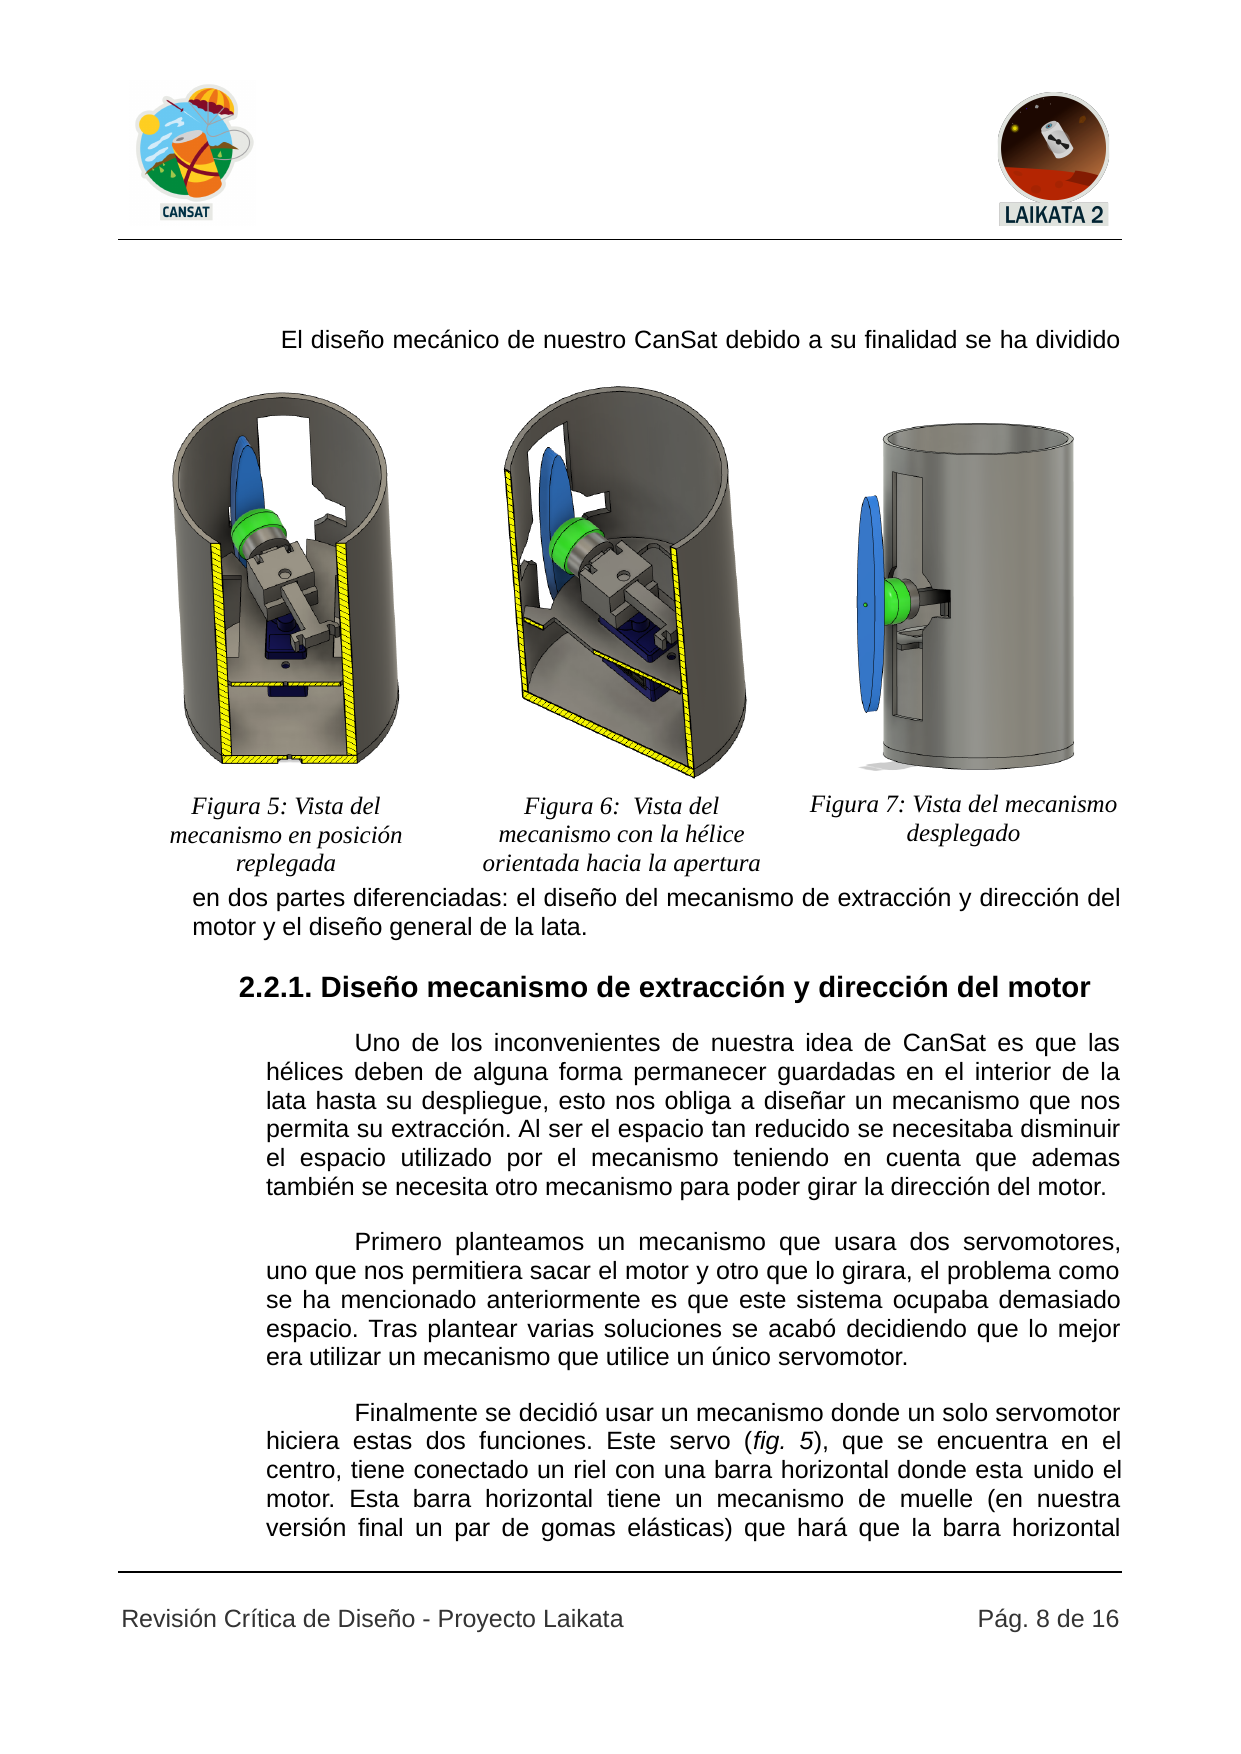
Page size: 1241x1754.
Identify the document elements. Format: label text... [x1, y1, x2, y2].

picture [997, 92, 1110, 226]
picture [830, 386, 1099, 789]
text Figura 5: Vista del mecanismo en posición replegada [141, 383, 433, 877]
picture [128, 80, 257, 226]
text Figura 6: Vista del mecanismo con la hélice orientada hacia la apertura [472, 382, 773, 877]
text Finalmente se decidió usar un mecanismo donde un solo servomotor hiciera estas dos funciones. Este servo (fig. 5), que se encuentra en el centro, tiene conectado un riel con una barra horizontal donde esta unido el motor. Esta barra horizontal tiene un mecanismo de muelle (en nuestra versión final un par de gomas elásticas) que hará que la barra horizontal [266, 1398, 1122, 1541]
text Figura 7: Vista del mecanismo desplegado [809, 386, 1120, 846]
picture [154, 383, 420, 791]
subtitle Diseño mecanismo de extracción y dirección del motor [231, 970, 1122, 1004]
text Uno de los inconvenientes de nuestra idea de CanSat es que las hélices deben de alguna forma permanecer guardadas en el interior de la lata hasta su despliegue, esto nos obliga a diseñar un mecanismo que nos permita su extracción. Al ser el espacio tan reducido se necesitaba disminuir el espacio utilizado por el mecanismo teniendo en cuenta que ademas también se necesita otro mecanismo para poder girar la dirección del motor. [266, 1028, 1122, 1201]
picture [493, 382, 753, 791]
text El diseño mecánico de nuestro CanSat debido a su finalidad se ha dividido en dos partes diferenciadas: el diseño del mecanismo de extracción y dirección del motor y el diseño general de la lata. [192, 324, 1122, 941]
text Primero planteamos un mecanismo que usara dos servomotores, uno que nos permitiera sacar el motor y otro que lo girara, el problema como se ha mencionado anteriormente es que este sistema ocupaba demasiado espacio. Tras plantear varias soluciones se acabó decidiendo que lo mejor era utilizar un mecanismo que utilice un único servomotor. [266, 1227, 1122, 1371]
